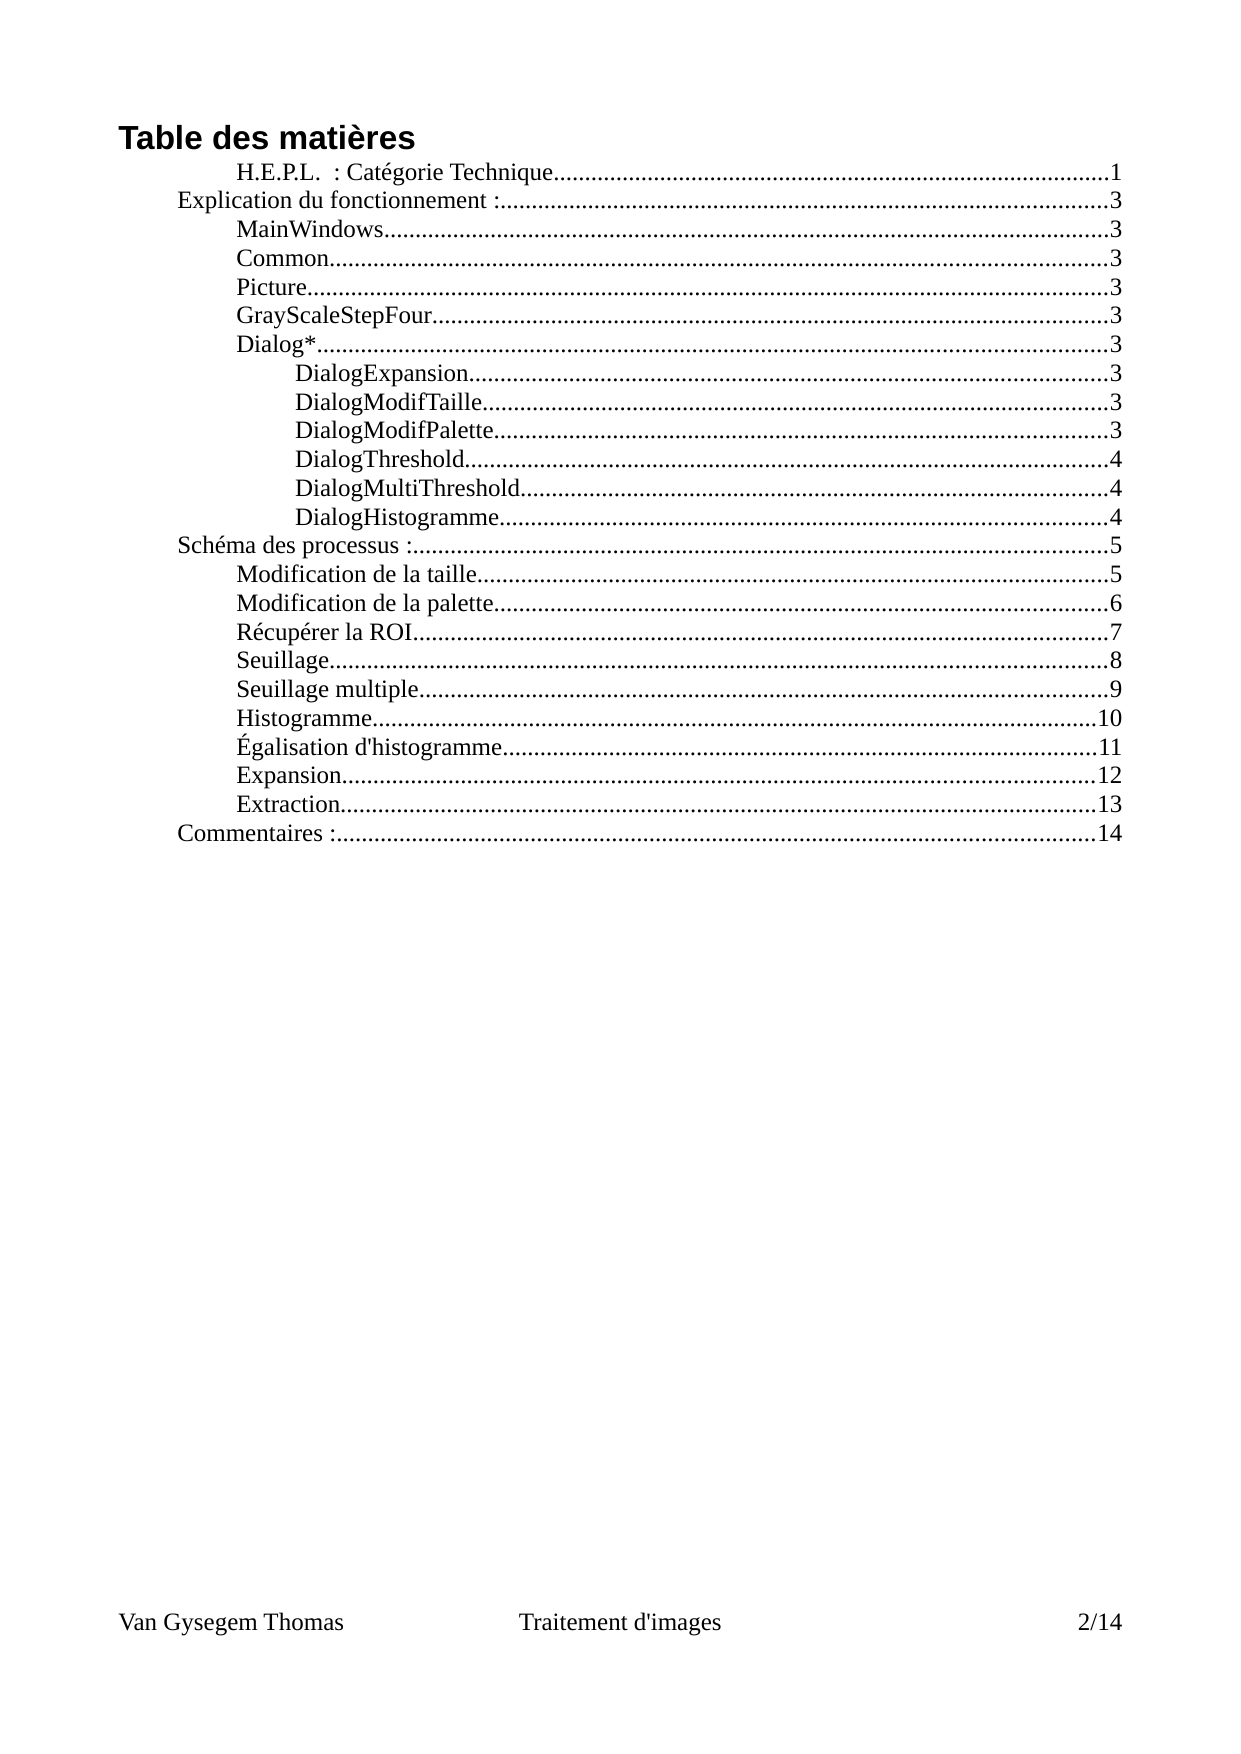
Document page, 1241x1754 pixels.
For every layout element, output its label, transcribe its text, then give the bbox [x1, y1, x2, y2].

text Seuillage 8 [236, 645, 1122, 674]
text Common 3 [236, 243, 1122, 272]
text Commentaires : 14 [177, 818, 1122, 847]
text Extraction 13 [236, 789, 1122, 818]
subtitle Table des matières [118, 118, 1122, 157]
text H.E.P.L. : Catégorie Technique 1 [236, 157, 1122, 185]
text MainWindows 3 [236, 214, 1122, 243]
text DialogModifTaille 3 [295, 387, 1122, 415]
text Expansion 12 [236, 760, 1122, 789]
text Picture 3 [236, 272, 1122, 300]
text GrayScaleStepFour 3 [236, 300, 1122, 329]
text Explication du fonctionnement : 3 [177, 185, 1122, 214]
text DialogExpansion 3 [295, 358, 1122, 387]
text Schéma des processus : 5 [177, 530, 1122, 559]
text DialogThreshold 4 [295, 444, 1122, 473]
text Modification de la palette 6 [236, 588, 1122, 617]
text Dialog* 3 [236, 329, 1122, 358]
text Égalisation d'histogramme 11 [236, 732, 1122, 760]
text Histogramme 10 [236, 703, 1122, 732]
text DialogMultiThreshold 4 [295, 473, 1122, 502]
text Modification de la taille 5 [236, 559, 1122, 588]
text Récupérer la ROI 7 [236, 617, 1122, 645]
text Seuillage multiple 9 [236, 674, 1122, 703]
text DialogHistogramme 4 [295, 502, 1122, 530]
text DialogModifPalette 3 [295, 415, 1122, 444]
